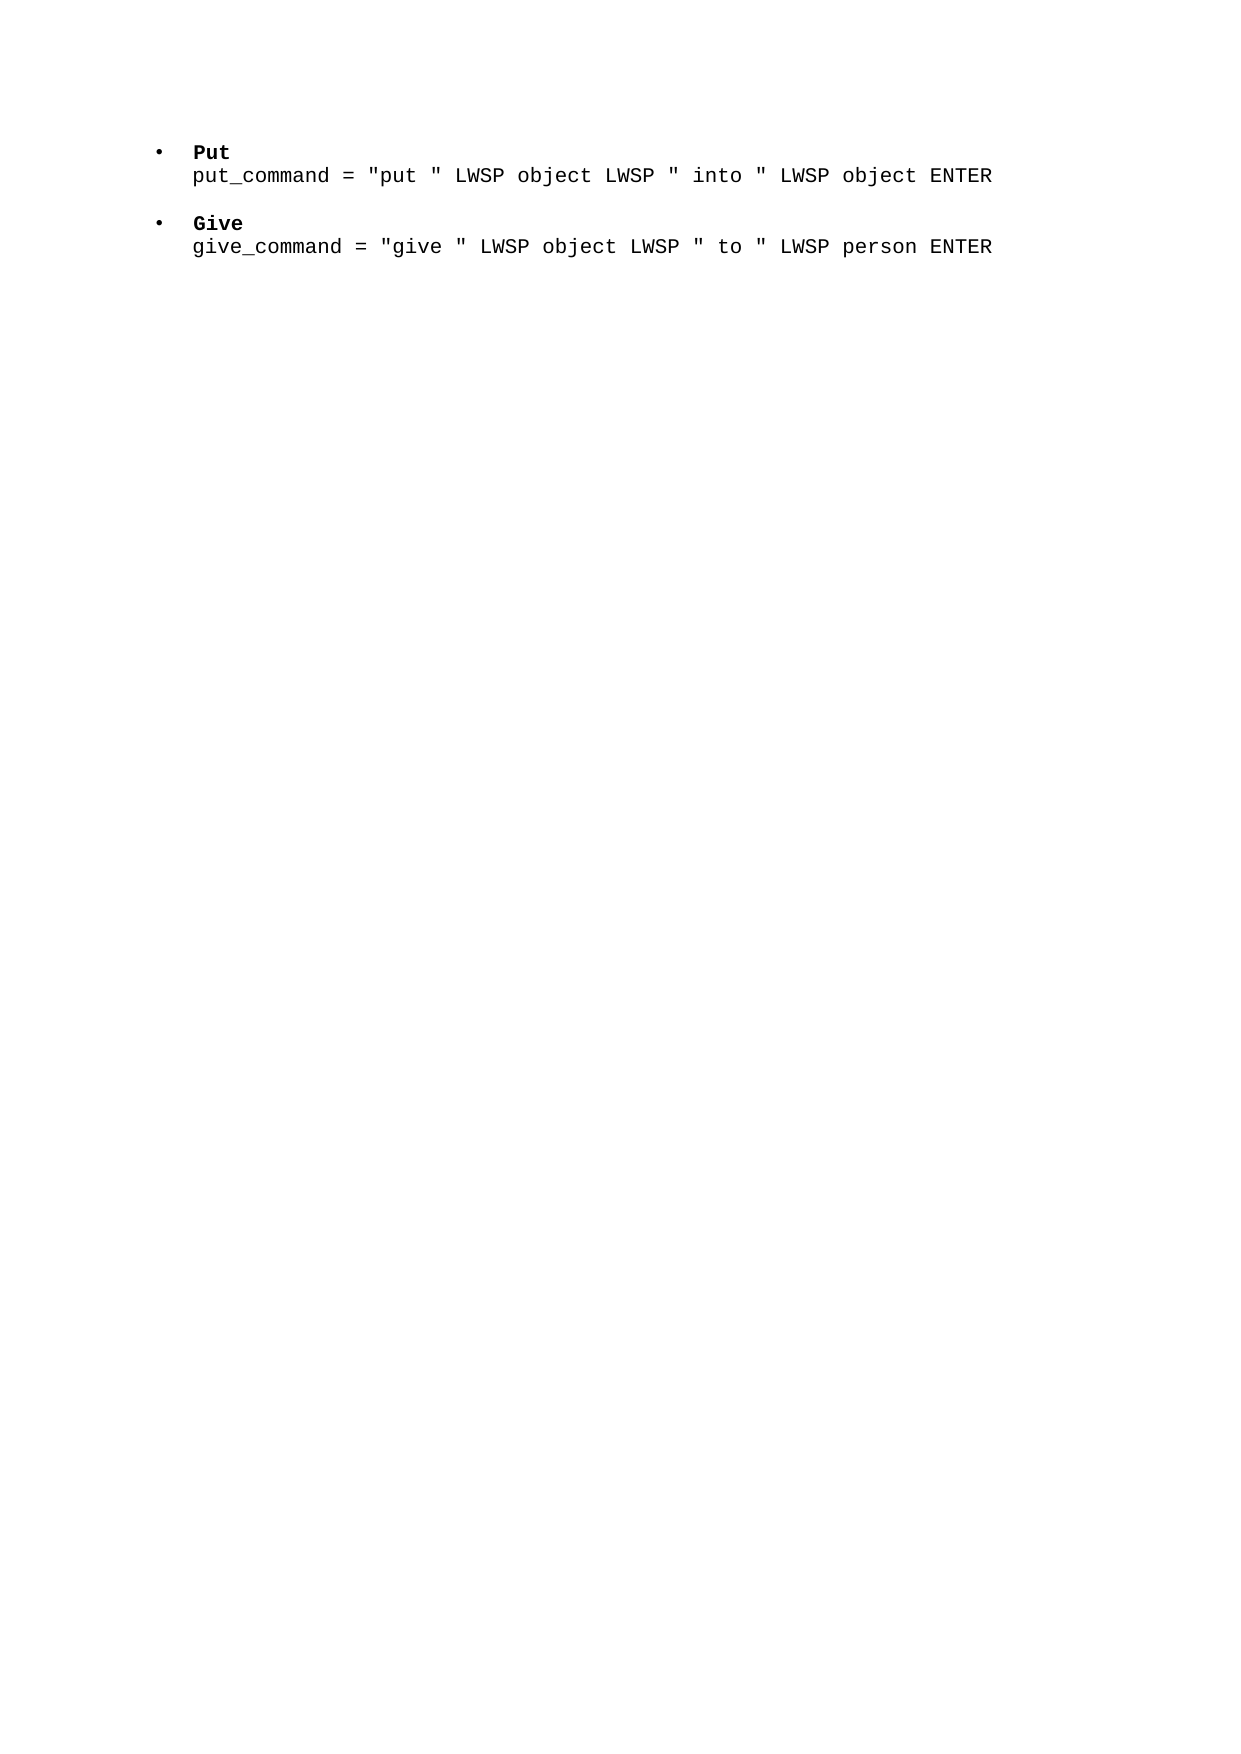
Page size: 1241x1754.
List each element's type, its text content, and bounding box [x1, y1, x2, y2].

text give_command = "give " LWSP object LWSP " to " LWSP person ENTER [118, 236, 1122, 260]
text put_command = "put " LWSP object LWSP " into " LWSP object ENTER [118, 165, 1122, 189]
list Put [156, 142, 1122, 165]
list Give [156, 213, 1122, 236]
